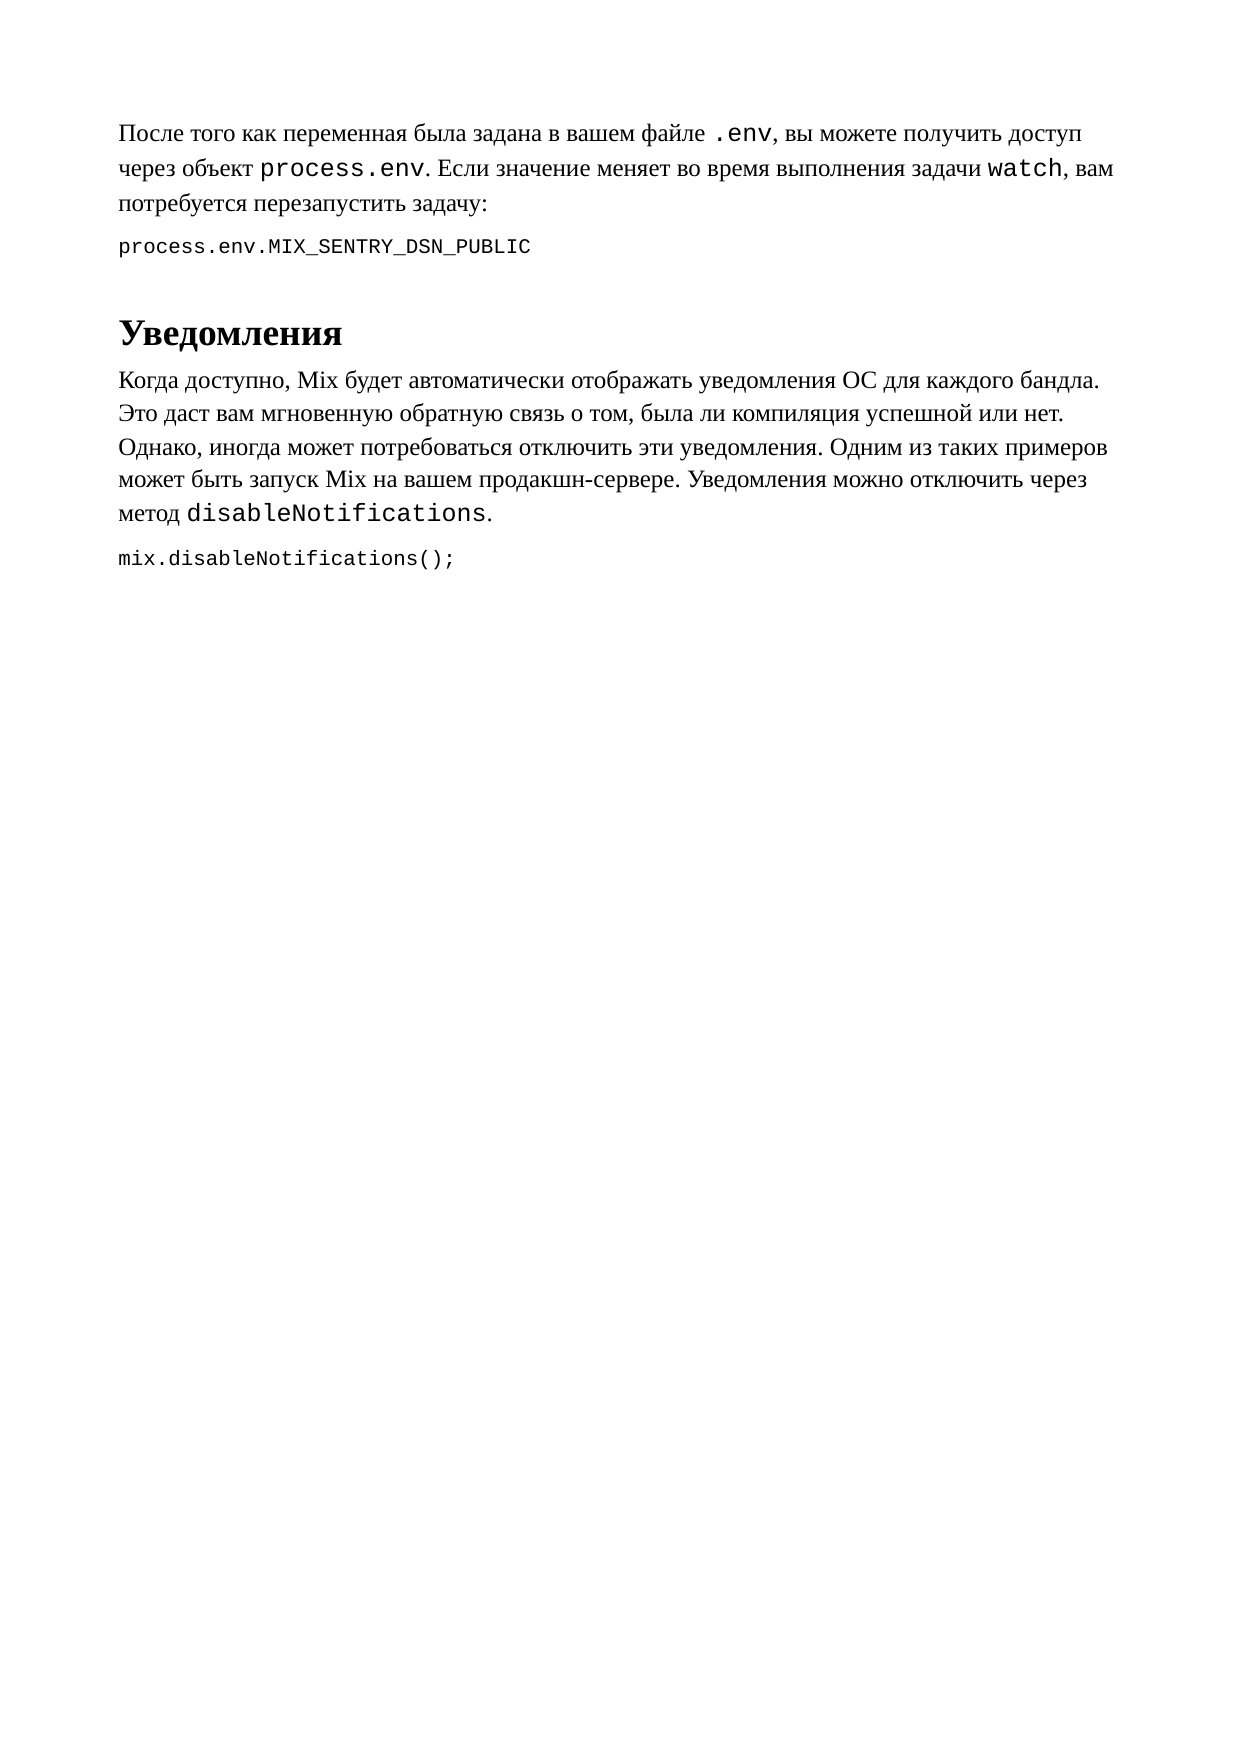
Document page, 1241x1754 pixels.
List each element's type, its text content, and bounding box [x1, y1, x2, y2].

subtitle Уведомления [118, 310, 1122, 353]
text Когда доступно, Mix будет автоматически отображать уведомления ОС для каждого бандла. Это даст вам мгновенную обратную связь о том, была ли компиляция успешной или нет. Однако, иногда может потребоваться отключить эти уведомления. Одним из таких примеров может быть запуск Mix на вашем продакшн-сервере. Уведомления можно отключить через метод disableNotifications. [118, 366, 1122, 528]
text process.env.MIX_SENTRY_DSN_PUBLIC [118, 236, 1122, 259]
text После того как переменная была задана в вашем файле .env, вы можете получить доступ через объект process.env. Если значение меняет во время выполнения задачи watch, вам потребуется перезапустить задачу: [118, 118, 1122, 217]
text mix.disableNotifications(); [118, 548, 1122, 571]
